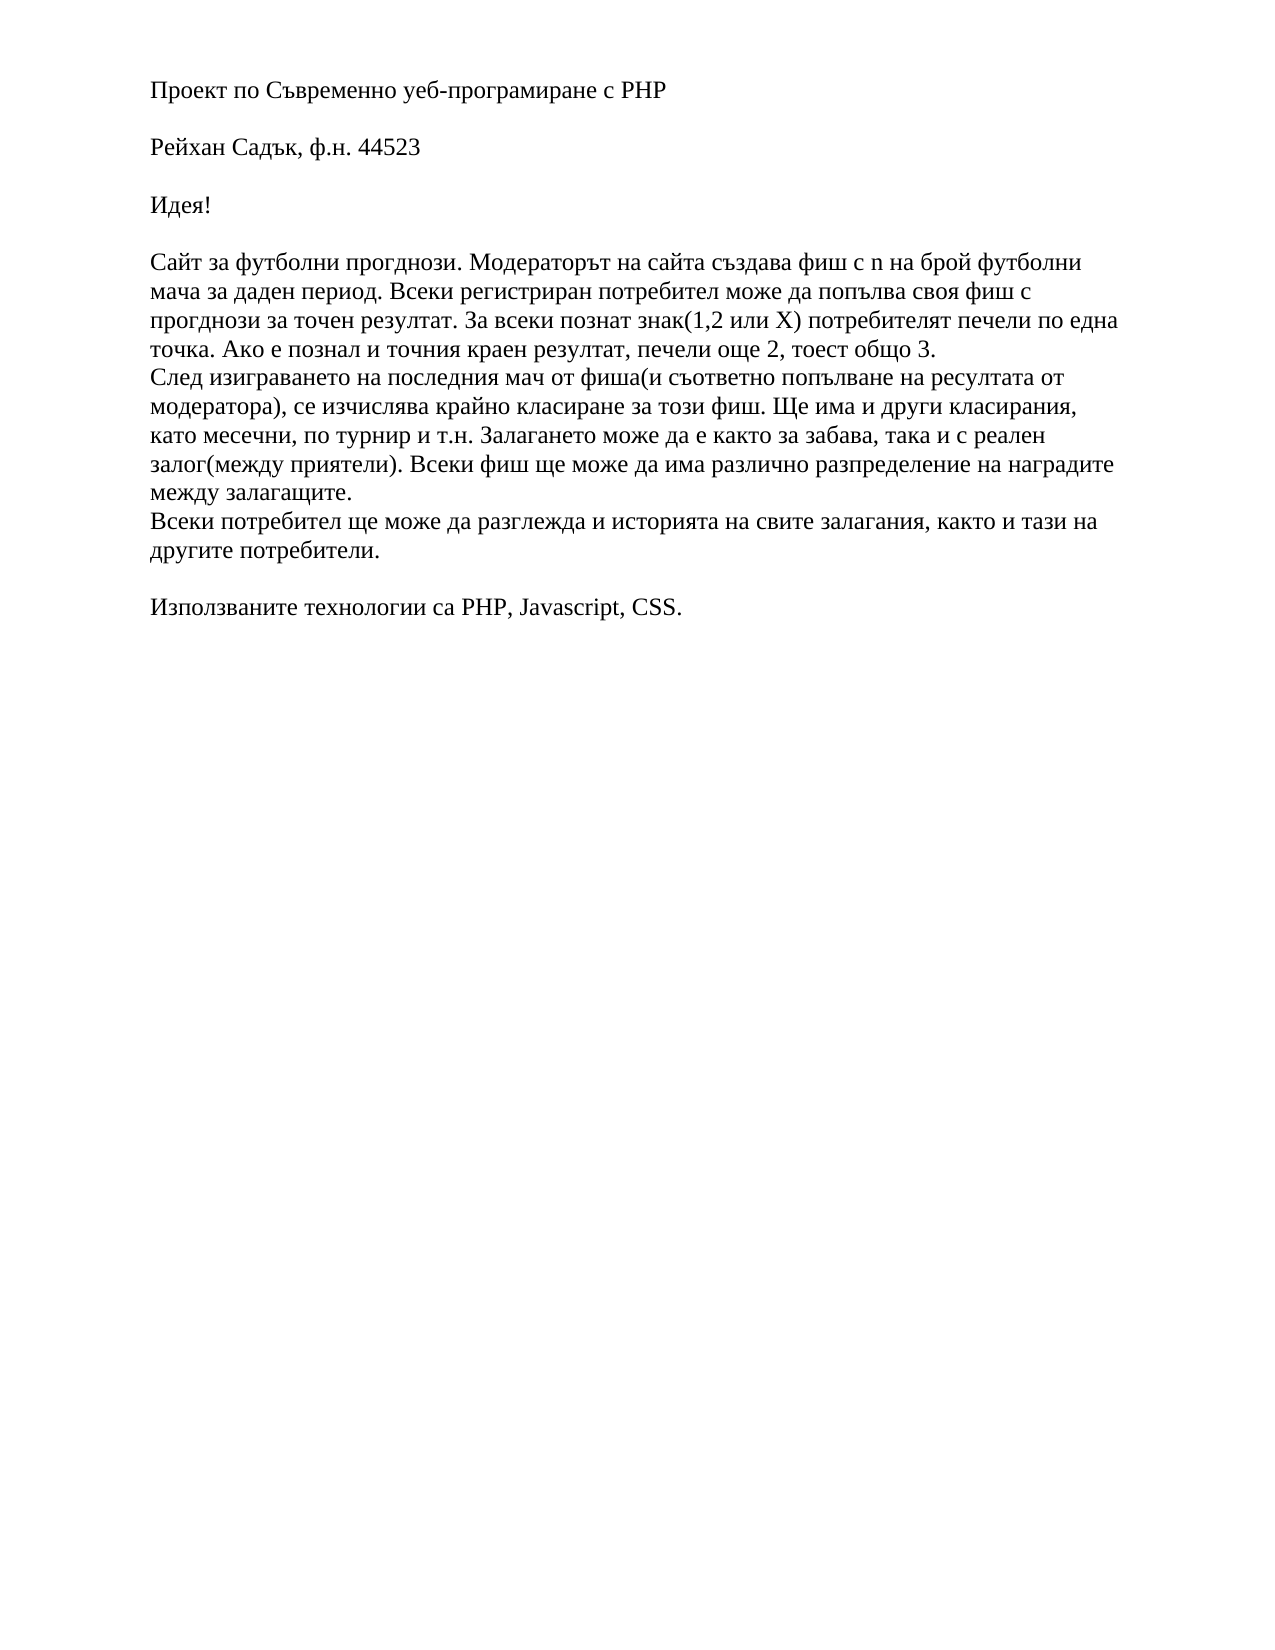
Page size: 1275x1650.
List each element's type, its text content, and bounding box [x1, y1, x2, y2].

text Всеки потребител ще може да разглежда и историята на свите залагания, както и тази на другите потребители. [150, 506, 1125, 564]
text Рейхан Садък, ф.н. 44523 [150, 132, 1125, 161]
text Използваните технологии са PHP, Javascript, CSS. [150, 592, 1125, 621]
text Проект по Съвременно уеб-програмиране с РНР [150, 75, 1125, 104]
text Идея! [150, 190, 1125, 219]
text След изиграването на последния мач от фиша(и съответно попълване на ресултата от модератора), се изчислява крайно класиране за този фиш. Ще има и други класирания, като месечни, по турнир и т.н. Залагането може да е както за забава, така и с реален залог(между приятели). Всеки фиш ще може да има различно разпределение на наградите между залагащите. [150, 362, 1125, 506]
text Сайт за футболни прогднози. Модераторът на сайта създава фиш с n на брой футболни мача за даден период. Всеки регистриран потребител може да попълва своя фиш с прогднози за точен резултат. За всеки познат знак(1,2 или X) потребителят печели по една точка. Ако е познал и точния краен резултат, печели още 2, тоест общо 3. [150, 247, 1125, 362]
